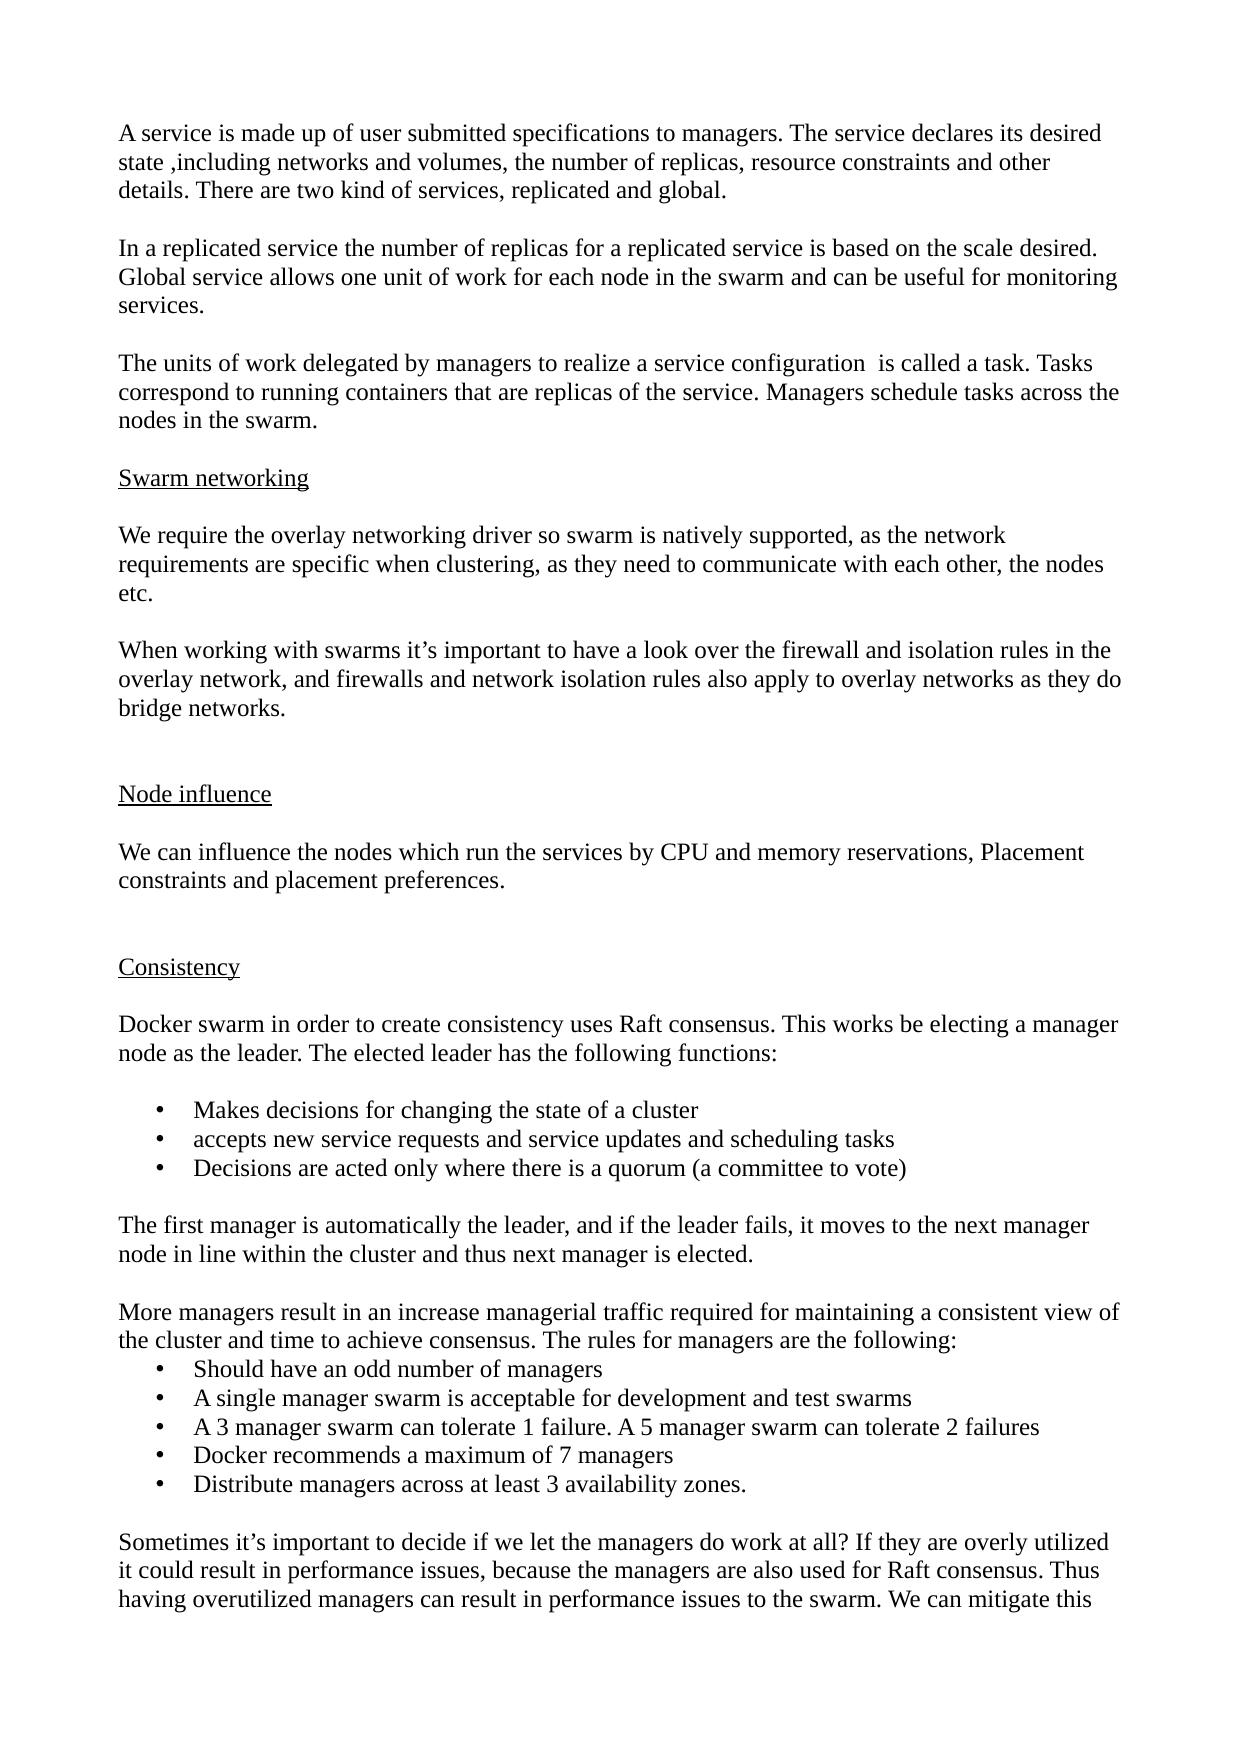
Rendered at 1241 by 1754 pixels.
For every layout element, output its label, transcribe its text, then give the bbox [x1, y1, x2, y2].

text When working with swarms it’s important to have a look over the firewall and isolation rules in the overlay network, and firewalls and network isolation rules also apply to overlay networks as they do bridge networks. [118, 636, 1122, 722]
text The first manager is automatically the leader, and if the leader fails, it moves to the next manager node in line within the cluster and thus next manager is elected. [118, 1211, 1122, 1268]
text We require the overlay networking driver so swarm is natively supported, as the network requirements are specific when clustering, as they need to communicate with each other, the nodes etc. [118, 521, 1122, 607]
text In a replicated service the number of replicas for a replicated service is based on the scale desired. Global service allows one unit of work for each node in the swarm and can be useful for monitoring services. [118, 233, 1122, 319]
text Docker swarm in order to create consistency uses Raft consensus. This works be electing a manager node as the leader. The elected leader has the following functions: [118, 1009, 1122, 1067]
text Swarm networking [118, 463, 1122, 492]
list Docker recommends a maximum of 7 managers [156, 1441, 1122, 1469]
text Node influence [118, 779, 1122, 808]
list A 3 manager swarm can tolerate 1 failure. A 5 manager swarm can tolerate 2 failures [156, 1412, 1122, 1441]
text More managers result in an increase managerial traffic required for maintaining a consistent view of the cluster and time to achieve consensus. The rules for managers are the following: [118, 1297, 1122, 1354]
text A service is made up of user submitted specifications to managers. The service declares its desired state ,including networks and volumes, the number of replicas, resource constraints and other details. There are two kind of services, replicated and global. [118, 118, 1122, 204]
list Makes decisions for changing the state of a cluster [156, 1096, 1122, 1124]
text We can influence the nodes which run the services by CPU and memory reservations, Placement constraints and placement preferences. [118, 837, 1122, 894]
list Should have an odd number of managers [156, 1354, 1122, 1383]
list A single manager swarm is acceptable for development and test swarms [156, 1383, 1122, 1412]
text Sometimes it’s important to decide if we let the managers do work at all? If they are overly utilized it could result in performance issues, because the managers are also used for Raft consensus. Thus having overutilized managers can result in performance issues to the swarm. We can mitigate this [118, 1527, 1122, 1613]
list accepts new service requests and service updates and scheduling tasks [156, 1124, 1122, 1153]
text Consistency [118, 952, 1122, 981]
list Decisions are acted only where there is a quorum (a committee to vote) [156, 1153, 1122, 1182]
list Distribute managers across at least 3 availability zones. [156, 1469, 1122, 1498]
text The units of work delegated by managers to realize a service configuration is called a task. Tasks correspond to running containers that are replicas of the service. Managers schedule tasks across the nodes in the swarm. [118, 348, 1122, 434]
